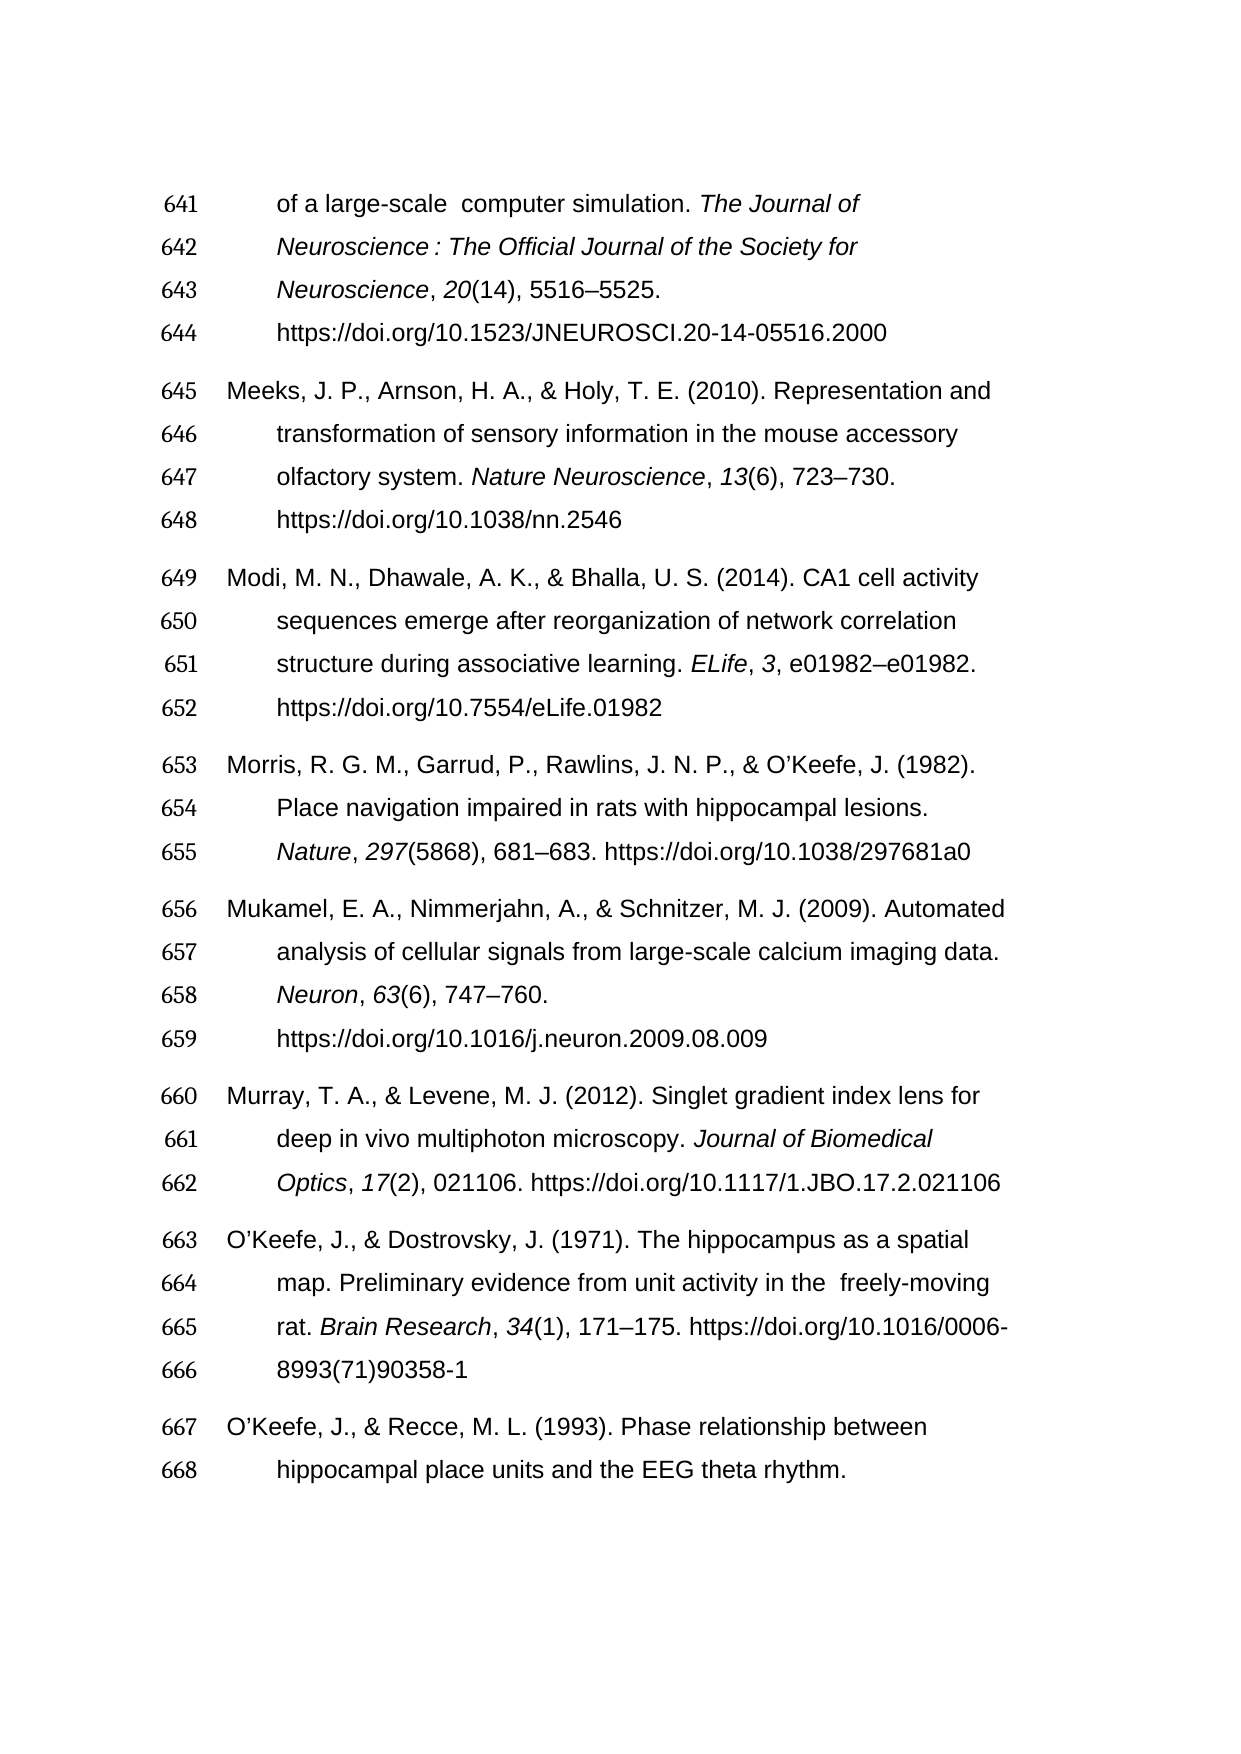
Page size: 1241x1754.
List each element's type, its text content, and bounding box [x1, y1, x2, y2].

text Morris, R. G. M., Garrud, P., Rawlins, J. N. P., & O’Keefe, J. (1982). Place navigation impaired in rats with hippocampal lesions. Nature, 297(5868), 681–683. https://doi.org/10.1038/297681a0 [226, 750, 1014, 865]
text of a large-scale computer simulation. The Journal of Neuroscience : The Official Journal of the Society for Neuroscience, 20(14), 5516–5525. https://doi.org/10.1523/JNEUROSCI.20-14-05516.2000 [226, 189, 1014, 347]
text Murray, T. A., & Levene, M. J. (2012). Singlet gradient index lens for deep in vivo multiphoton microscopy. Journal of Biomedical Optics, 17(2), 021106. https://doi.org/10.1117/1.JBO.17.2.021106 [226, 1081, 1014, 1196]
text O’Keefe, J., & Dostrovsky, J. (1971). The hippocampus as a spatial map. Preliminary evidence from unit activity in the freely-moving rat. Brain Research, 34(1), 171–175. https://doi.org/10.1016/0006-8993(71)90358-1 [226, 1225, 1014, 1383]
text Modi, M. N., Dhawale, A. K., & Bhalla, U. S. (2014). CA1 cell activity sequences emerge after reorganization of network correlation structure during associative learning. ELife, 3, e01982–e01982. https://doi.org/10.7554/eLife.01982 [226, 563, 1014, 721]
text O’Keefe, J., & Recce, M. L. (1993). Phase relationship between hippocampal place units and the EEG theta rhythm. [226, 1412, 1014, 1484]
text Meeks, J. P., Arnson, H. A., & Holy, T. E. (2010). Representation and transformation of sensory information in the mouse accessory olfactory system. Nature Neuroscience, 13(6), 723–730. https://doi.org/10.1038/nn.2546 [226, 376, 1014, 534]
text Mukamel, E. A., Nimmerjahn, A., & Schnitzer, M. J. (2009). Automated analysis of cellular signals from large-scale calcium imaging data. Neuron, 63(6), 747–760. https://doi.org/10.1016/j.neuron.2009.08.009 [226, 894, 1014, 1052]
